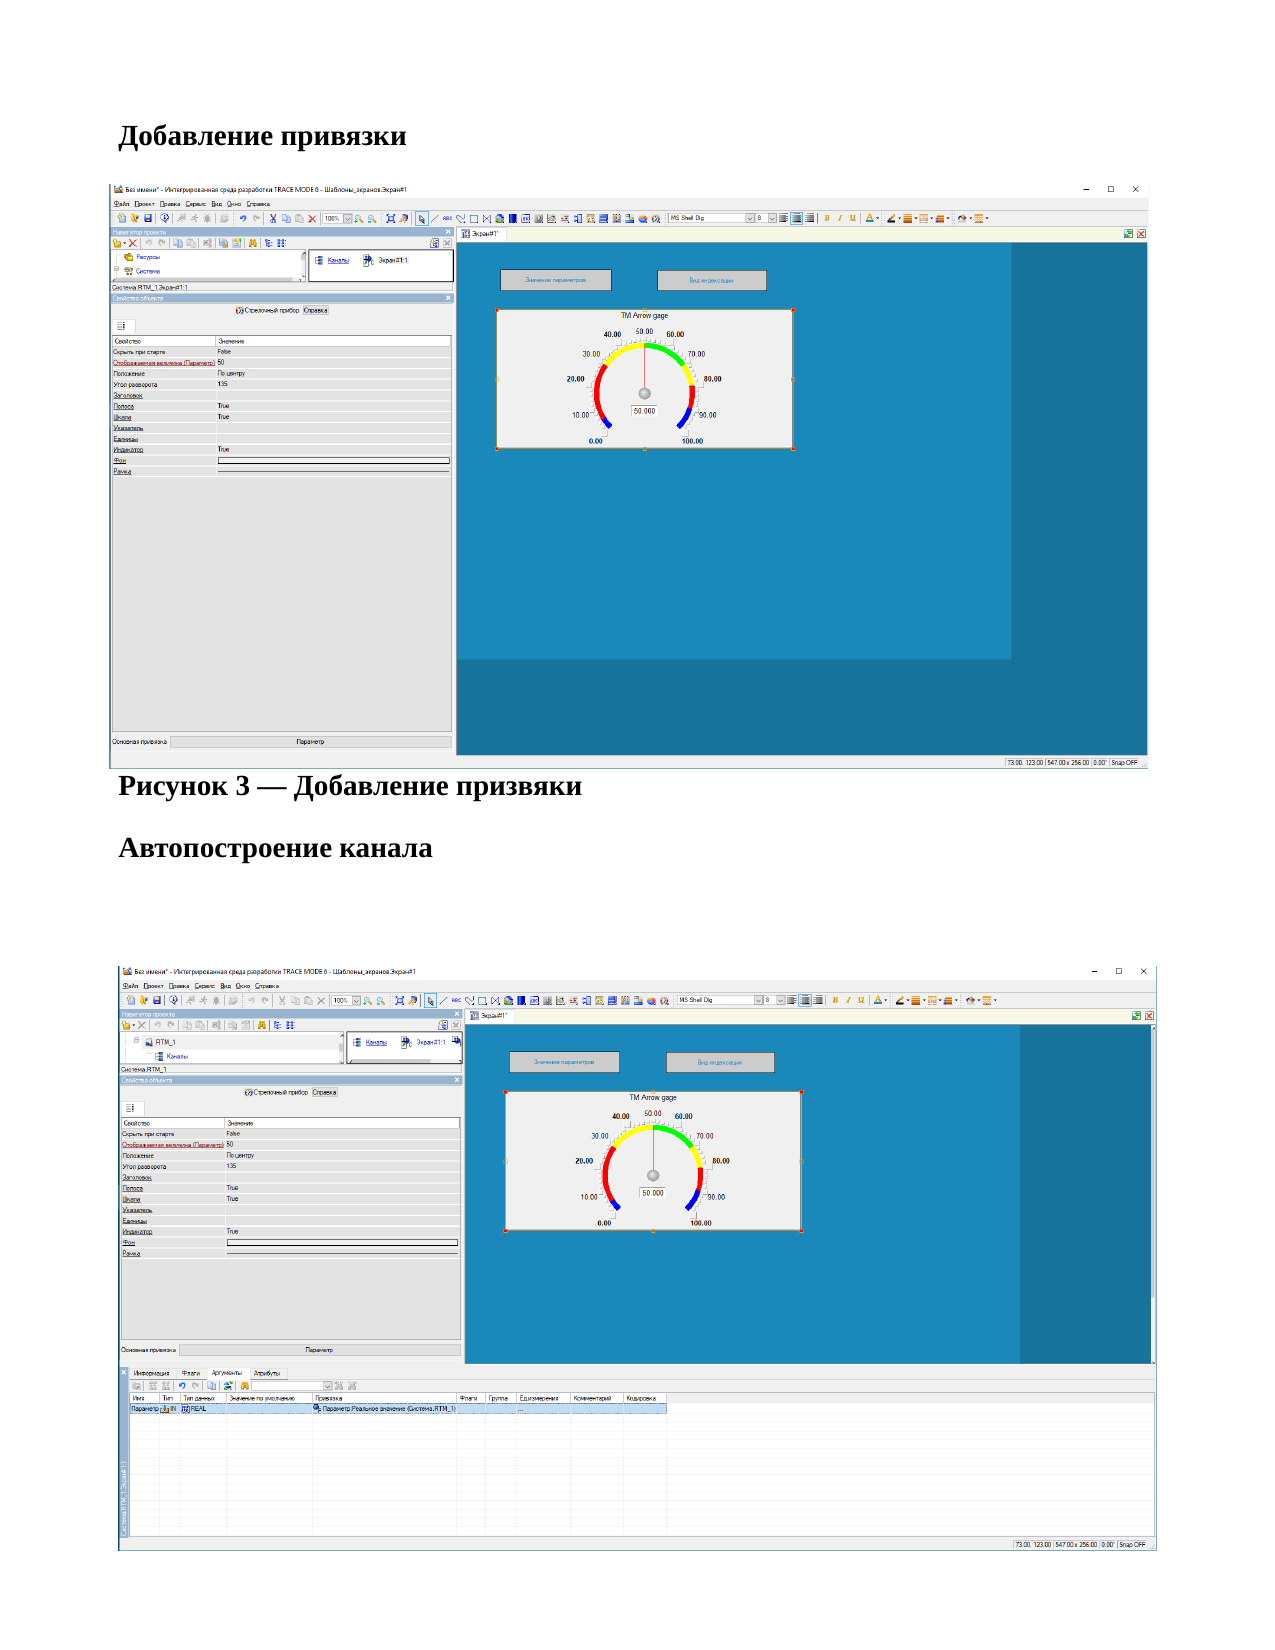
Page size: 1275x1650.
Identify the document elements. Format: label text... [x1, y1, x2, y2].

picture [109, 184, 1149, 769]
picture [118, 966, 1157, 1551]
text Добавление привязки Рисунок 3 — Добавление призвяки [118, 118, 1157, 802]
text Автопостроение канала [118, 831, 1157, 960]
